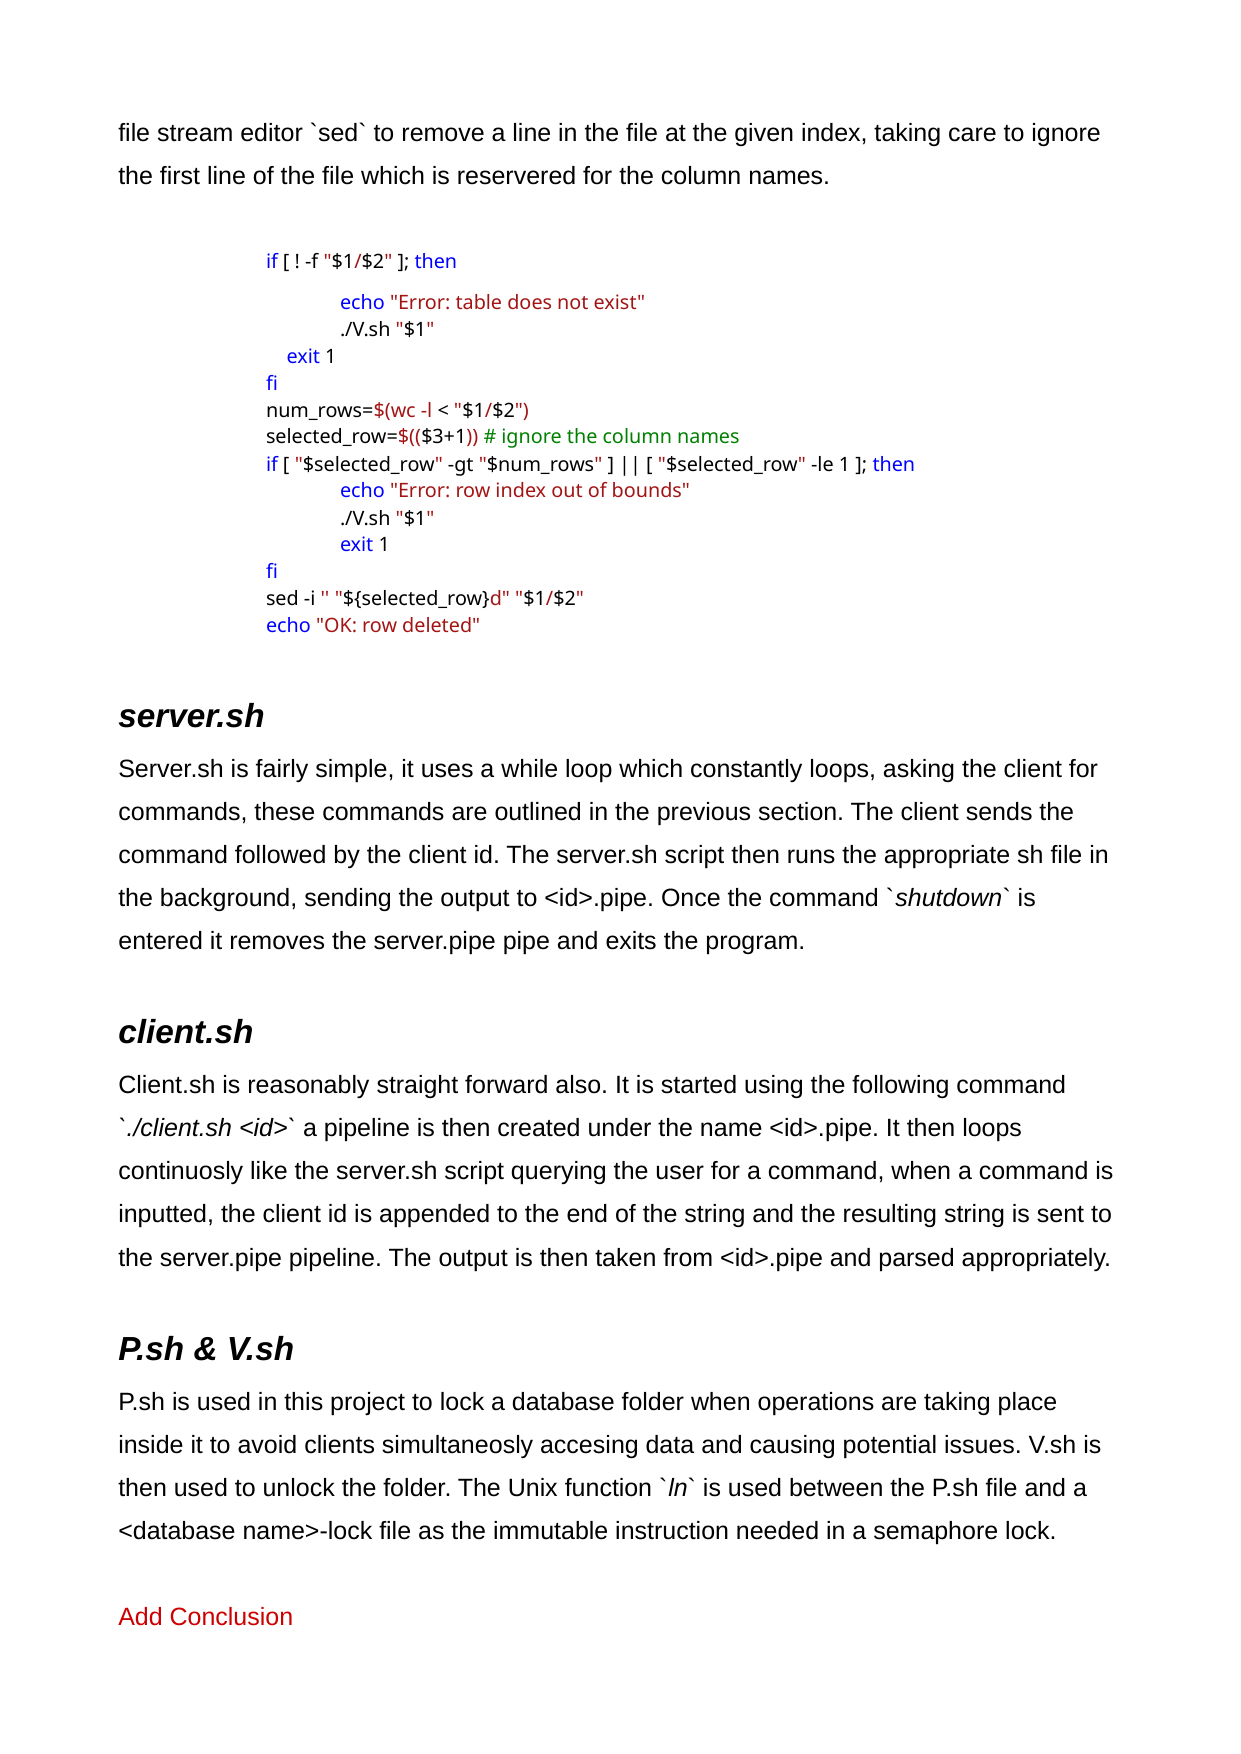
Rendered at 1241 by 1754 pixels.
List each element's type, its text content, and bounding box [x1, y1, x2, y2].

text selected_row=$(($3+1)) # ignore the column names [118, 423, 1122, 450]
text server.sh [118, 696, 1122, 734]
text num_rows=$(wc -l < "$1/$2") [118, 396, 1122, 423]
text Client.sh is reasonably straight forward also. It is started using the following command `./client.sh <id>` a pipeline is then created under the name <id>.pipe. It then loops continuosly like the server.sh script querying the user for a command, when a command is inputted, the client id is appended to the end of the string and the resulting string is sent to the server.pipe pipeline. The output is then taken from <id>.pipe and parsed appropriately. [118, 1070, 1122, 1271]
text Add Conclusion [118, 1602, 1122, 1631]
text Server.sh is fairly simple, it uses a while loop which constantly loops, asking the client for commands, these commands are outlined in the previous section. The client sends the command followed by the client id. The server.sh script then runs the appropriate sh file in the background, sending the output to <id>.pipe. Once the command `shutdown` is entered it removes the server.pipe pipe and exits the program. [118, 754, 1122, 955]
text echo "Error: table does not exist" [118, 288, 1122, 315]
text ./V.sh "$1" [118, 315, 1122, 342]
text if [ "$selected_row" -gt "$num_rows" ] || [ "$selected_row" -le 1 ]; then [118, 450, 1122, 477]
text sed -i '' "${selected_row}d" "$1/$2" [118, 585, 1122, 612]
text fi [118, 369, 1122, 396]
text if [ ! -f "$1/$2" ]; then [118, 247, 1122, 274]
text P.sh & V.sh [118, 1329, 1122, 1367]
text fi [118, 558, 1122, 585]
text exit 1 [118, 531, 1122, 558]
text file stream editor `sed` to remove a line in the file at the given index, taking care to ignore the first line of the file which is reservered for the column names. [118, 118, 1122, 190]
text exit 1 [118, 342, 1122, 369]
text ./V.sh "$1" [118, 504, 1122, 531]
text P.sh is used in this project to lock a database folder when operations are taking place inside it to avoid clients simultaneosly accesing data and causing potential issues. V.sh is then used to unlock the folder. The Unix function `ln` is used between the P.sh file and a <database name>-lock file as the immutable instruction needed in a semaphore lock. [118, 1386, 1122, 1544]
text client.sh [118, 1012, 1122, 1051]
text echo "OK: row deleted" [118, 612, 1122, 639]
text echo "Error: row index out of bounds" [118, 477, 1122, 504]
